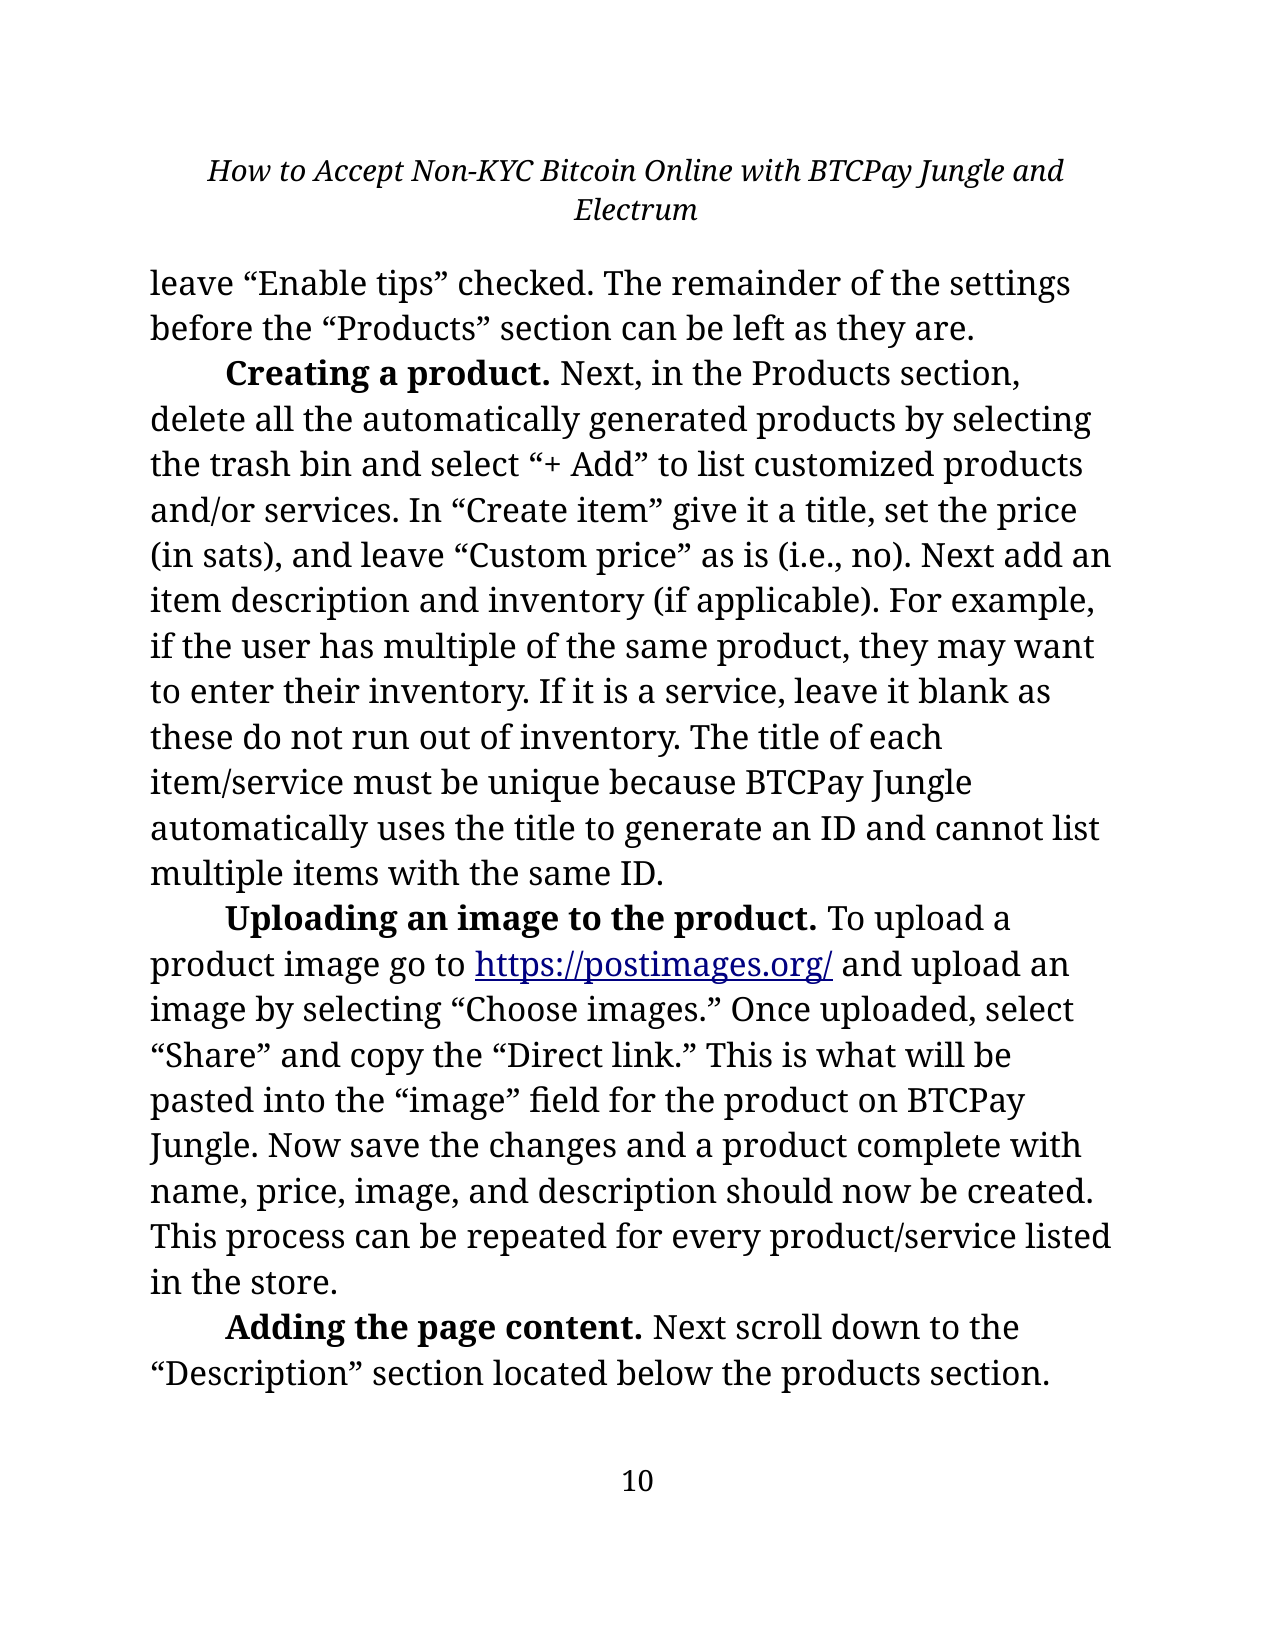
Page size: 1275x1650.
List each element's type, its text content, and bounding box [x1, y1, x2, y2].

text Uploading an image to the product. To upload a product image go to https://postimages.org/ and upload an image by selecting “Choose images.” Once uploaded, select “Share” and copy the “Direct link.” This is what will be pasted into the “image” field for the product on BTCPay Jungle. Now save the changes and a product complete with name, price, image, and description should now be created. This process can be repeated for every product/service listed in the store. [150, 895, 1125, 1304]
text Creating a product. Next, in the Products section, delete all the automatically generated products by selecting the trash bin and select “+ Add” to list customized products and/or services. In “Create item” give it a title, set the price (in sats), and leave “Custom price” as is (i.e., no). Next add an item description and inventory (if applicable). For example, if the user has multiple of the same product, they may want to enter their inventory. If it is a service, leave it blank as these do not run out of inventory. The title of each item/service must be unique because BTCPay Jungle automatically uses the title to generate an ID and cannot list multiple items with the same ID. [150, 350, 1125, 895]
text leave “Enable tips” checked. The remainder of the settings before the “Products” section can be left as they are. [150, 259, 1125, 350]
text Adding the page content. Next scroll down to the “Description” section located below the products section. [150, 1304, 1125, 1395]
